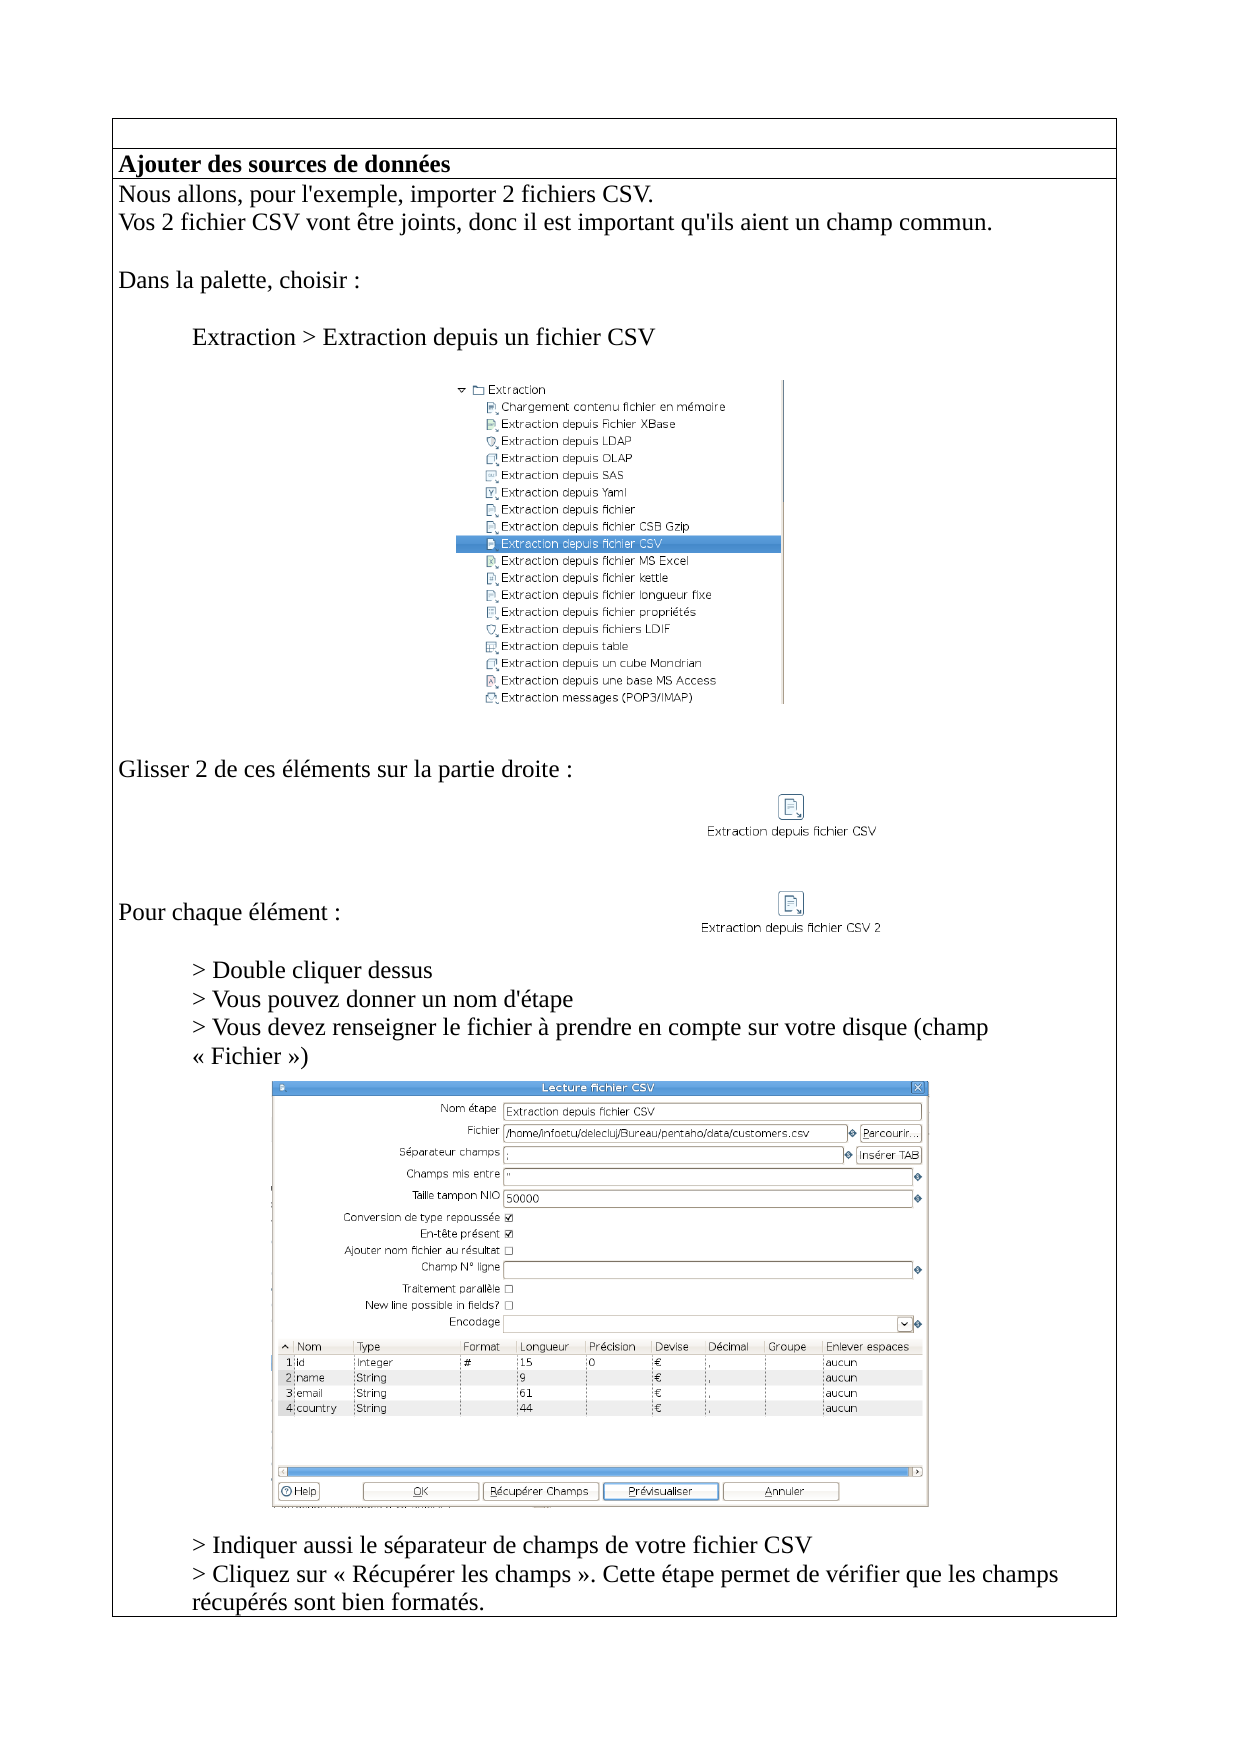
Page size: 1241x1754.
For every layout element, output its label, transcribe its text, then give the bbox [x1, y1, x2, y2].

picture [271, 1081, 930, 1508]
picture [456, 380, 784, 704]
table_cell Nous allons, pour l'exemple, importer 2 fichiers CSV. Vos 2 fichier CSV vont être joints, donc il est important qu'ils aient un champ commun. Dans la palette, choisir : Extraction > Extraction depuis un fichier CSV Glisser 2 de ces éléments sur la partie droite : Pour chaque élément : > Double cliquer dessus > Vous pouvez donner un nom d'étape > Vous devez renseigner le fichier à prendre en compte sur votre disque (champ « Fichier ») > Indiquer aussi le séparateur de champs de votre fichier CSV > Cliquez sur « Récupérer les champs ». Cette étape permet de vérifier que les champs récupérés sont bien formatés. > Vous pouvez aussi vérifier en cliquant sur « Prévisualiser ». Vos données sont importées. Nous allons maintenant les trier. [1105, 179, 1116, 1616]
table_cell Nous allons, pour l'exemple, importer 2 fichiers CSV. Vos 2 fichier CSV vont être joints, donc il est important qu'ils aient un champ commun. Dans la palette, choisir : Extraction > Extraction depuis un fichier CSV Glisser 2 de ces éléments sur la partie droite : Pour chaque élément : > Double cliquer dessus > Vous pouvez donner un nom d'étape > Vous devez renseigner le fichier à prendre en compte sur votre disque (champ « Fichier ») > Indiquer aussi le séparateur de champs de votre fichier CSV > Cliquez sur « Récupérer les champs ». Cette étape permet de vérifier que les champs récupérés sont bien formatés. > Vous pouvez aussi vérifier en cliquant sur « Prévisualiser ». Vos données sont importées. Nous allons maintenant les trier. [113, 179, 192, 1616]
picture [681, 768, 906, 965]
